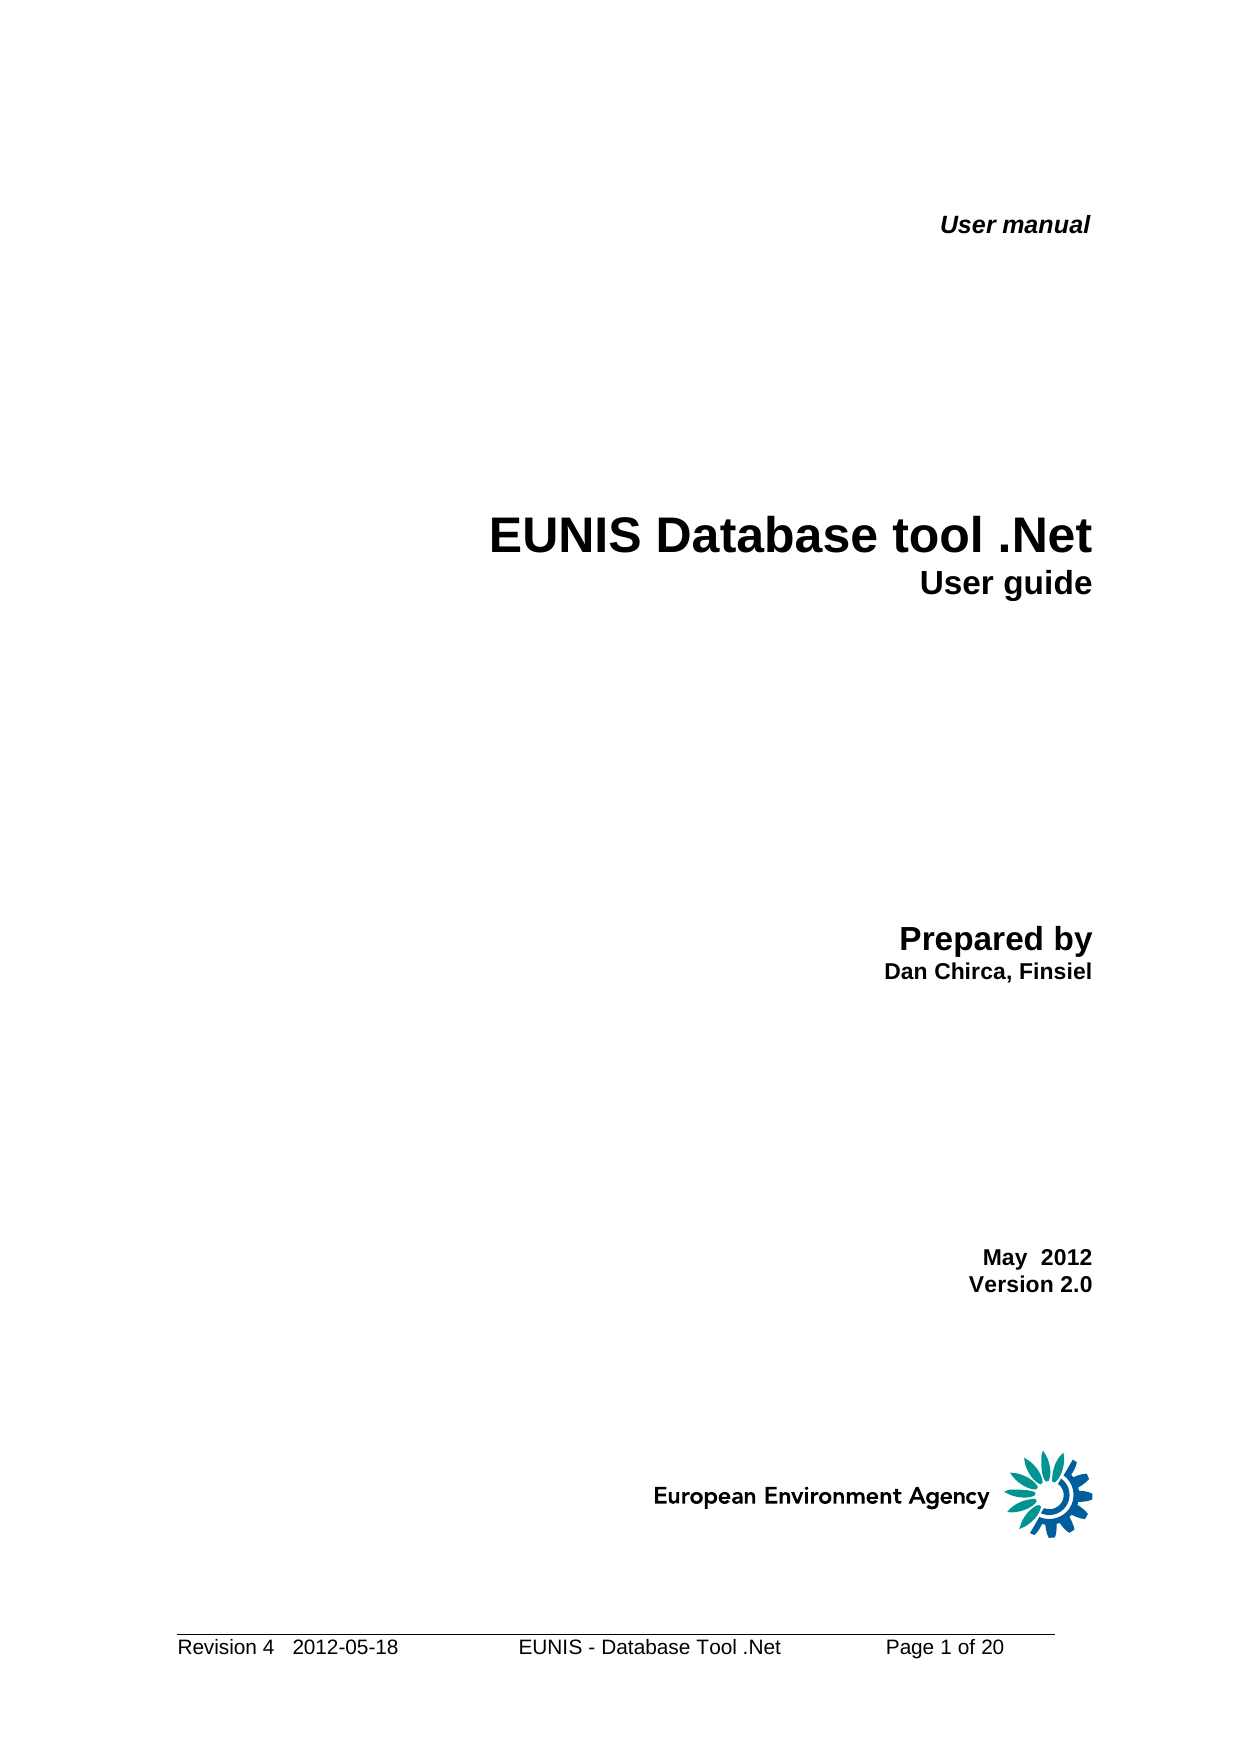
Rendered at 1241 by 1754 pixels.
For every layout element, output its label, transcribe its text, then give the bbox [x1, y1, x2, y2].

title Dan Chirca, Finsiel [177, 957, 1092, 984]
title EUNIS Database tool .Net [177, 506, 1092, 563]
subtitle User guide [177, 563, 1092, 602]
title May 2012 [177, 1244, 1092, 1271]
text User manual [177, 210, 1092, 239]
subtitle Prepared by [177, 919, 1092, 957]
title Version 2.0 [177, 1271, 1092, 1298]
